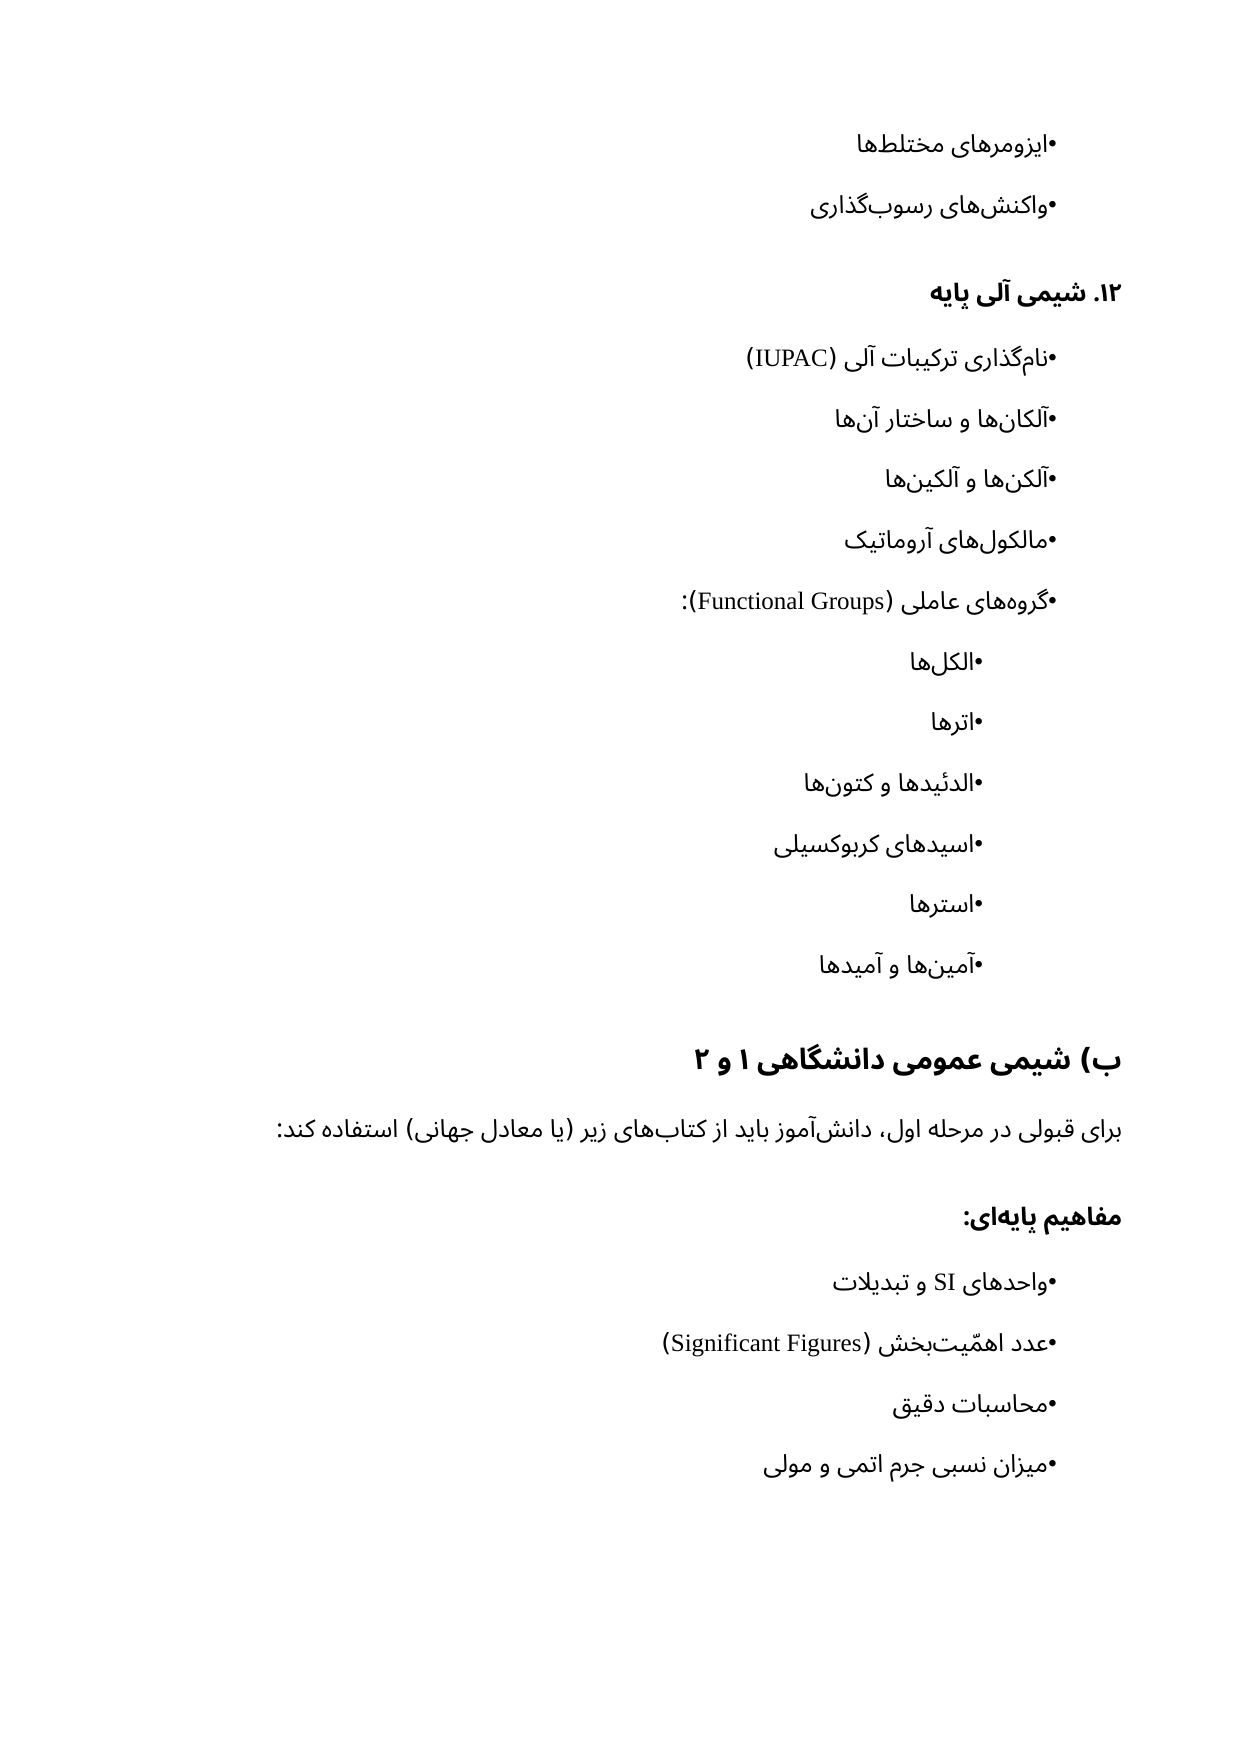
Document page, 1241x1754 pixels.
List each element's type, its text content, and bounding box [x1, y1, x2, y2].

list اسیدهای کربوکسیلی [118, 818, 1004, 871]
list نام‌گذاری ترکیبات آلی (IUPAC) [118, 332, 1078, 385]
list استرها [118, 878, 1004, 931]
list ایزومرهای مختلط‌ها [118, 118, 1078, 171]
subtitle ۱۲. شیمی آلی پایه [118, 267, 1122, 319]
list واکنش‌های رسوب‌گذاری [118, 179, 1078, 232]
list مالکول‌های آروماتیک [118, 514, 1078, 567]
list آمین‌ها و آمیدها [118, 939, 1004, 992]
subtitle مفاهیم پایه‌ای: [118, 1191, 1122, 1244]
list عدد اهمّیت‌بخش (Significant Figures) [118, 1317, 1078, 1370]
text برای قبولی در مرحله اول، دانش‌آموز باید از کتاب‌های زیر (یا معادل جهانی) استفاده کند: [118, 1103, 1122, 1156]
list آلکن‌ها و آلکین‌ها [118, 453, 1078, 506]
list الدئید‌ها و کتون‌ها [118, 757, 1004, 810]
list اتر‌ها [118, 696, 1004, 749]
list واحدهای SI و تبدیلات [118, 1256, 1078, 1309]
list محاسبات دقیق [118, 1378, 1078, 1431]
subtitle ب) شیمی عمومی دانشگاهی ۱ و ۲ [118, 1029, 1122, 1091]
list گروه‌های عاملی (Functional Groups): [118, 575, 1078, 628]
list میزان نسبی جرم اتمی و مولی [118, 1438, 1078, 1491]
list الکل‌ها [118, 636, 1004, 688]
list آلکان‌ها و ساختار آن‌ها [118, 393, 1078, 446]
